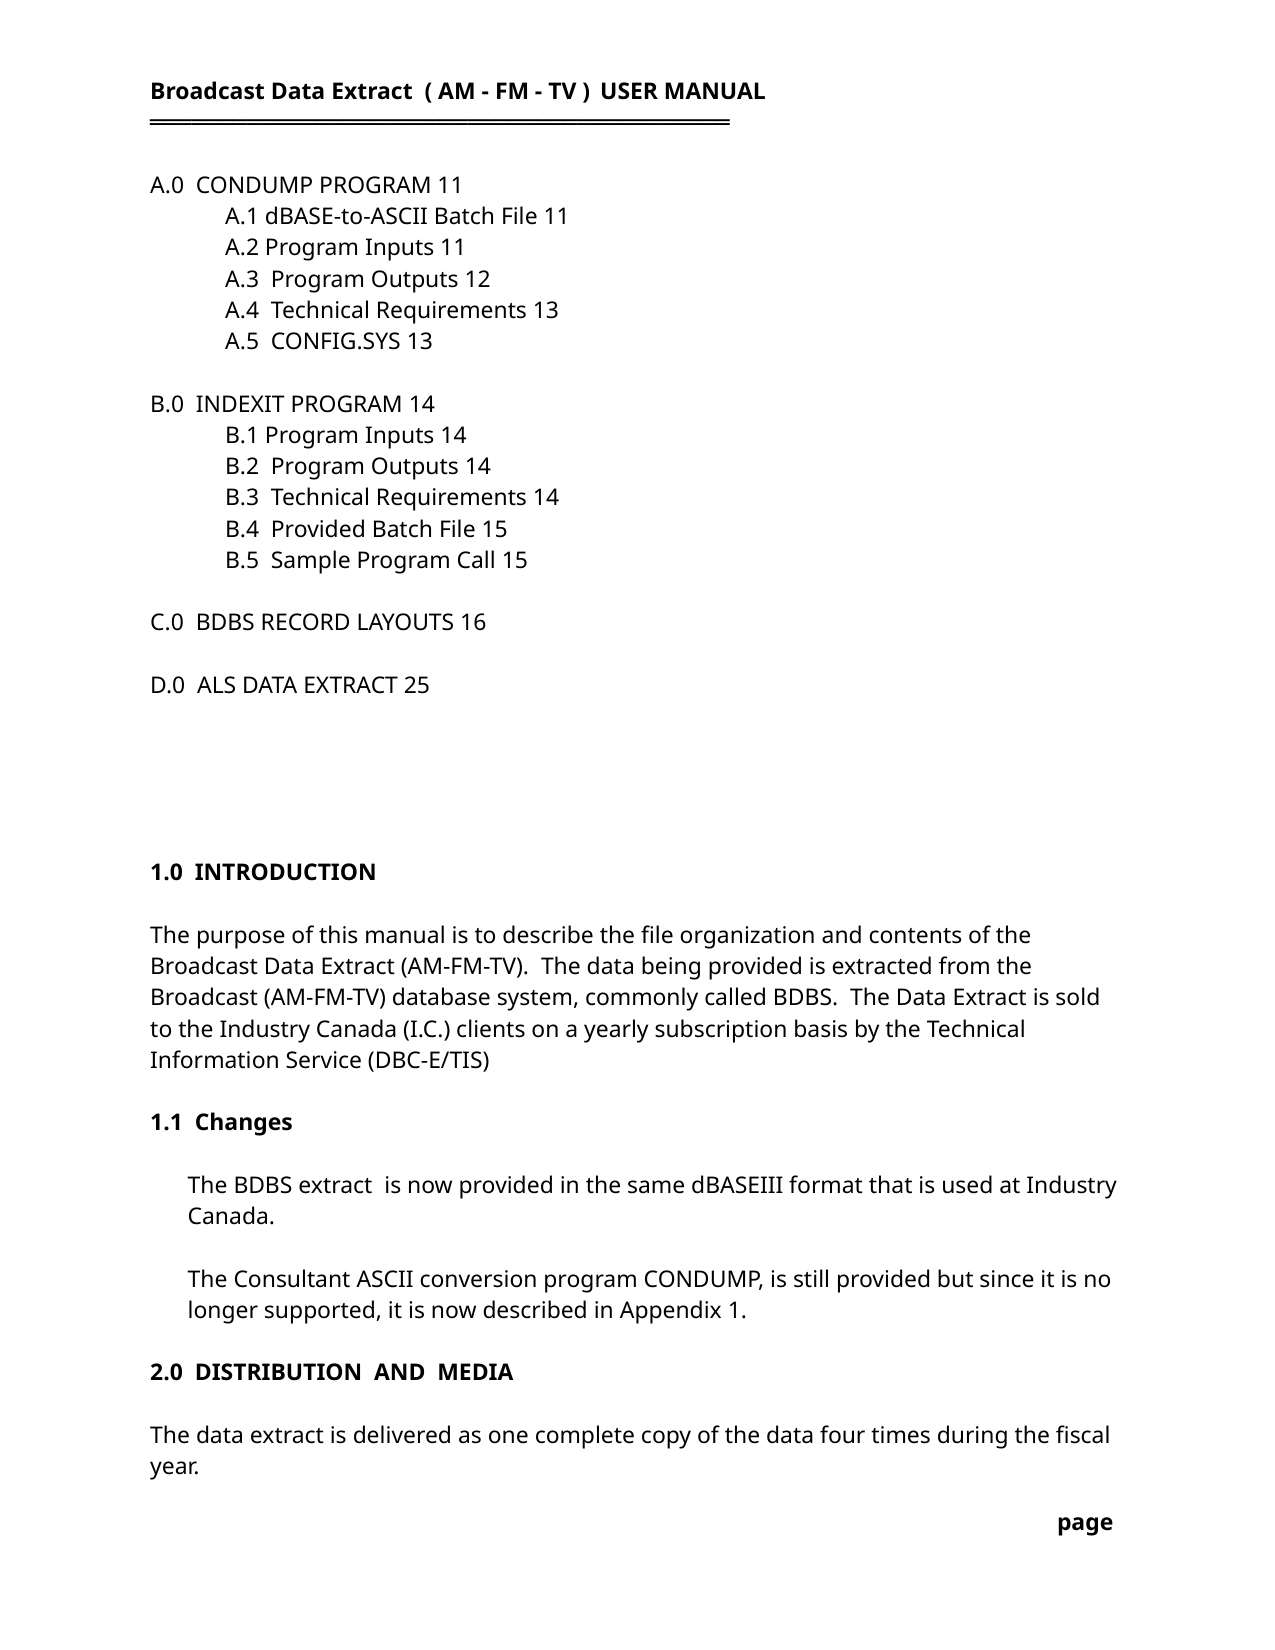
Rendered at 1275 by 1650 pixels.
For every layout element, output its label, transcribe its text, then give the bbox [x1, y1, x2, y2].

text The Consultant ASCII conversion program CONDUMP, is still provided but since it is no longer supported, it is now described in Appendix 1. [187, 1262, 1125, 1325]
text The purpose of this manual is to describe the file organization and contents of the Broadcast Data Extract (AM-FM-TV). The data being provided is extracted from the Broadcast (AM-FM-TV) database system, commonly called BDBS. The Data Extract is sold to the Industry Canada (I.C.) clients on a yearly subscription basis by the Technical Information Service (DBC-E/TIS) [150, 919, 1125, 1075]
text B.4 Provided Batch File 15 [225, 512, 1050, 544]
text B.1 Program Inputs 14 [225, 419, 1050, 450]
text 2.0 DISTRIBUTION AND MEDIA [150, 1356, 1125, 1387]
text C.0 BDBS RECORD LAYOUTS 16 [150, 606, 1050, 637]
text B.2 Program Outputs 14 [225, 450, 1050, 481]
text 1.0 INTRODUCTION [150, 856, 1125, 887]
text The BDBS extract is now provided in the same dBASEIII format that is used at Industry Canada. [187, 1169, 1125, 1231]
text A.1 dBASE-to-ASCII Batch File 11 [225, 200, 1050, 231]
text A.3 Program Outputs 12 [225, 262, 1050, 294]
text 1.1 Changes [150, 1106, 1125, 1137]
text A.5 CONFIG.SYS 13 [225, 325, 1050, 356]
text D.0 ALS DATA EXTRACT 25 [150, 669, 1050, 700]
text B.5 Sample Program Call 15 [225, 544, 1050, 575]
text A.0 CONDUMP PROGRAM 11 [150, 169, 1050, 200]
text A.4 Technical Requirements 13 [225, 294, 1050, 325]
text A.2 Program Inputs 11 [225, 231, 1050, 262]
text The data extract is delivered as one complete copy of the data four times during the fiscal year. [150, 1419, 1125, 1481]
text B.3 Technical Requirements 14 [225, 481, 1050, 512]
text B.0 INDEXIT PROGRAM 14 [150, 387, 1050, 419]
